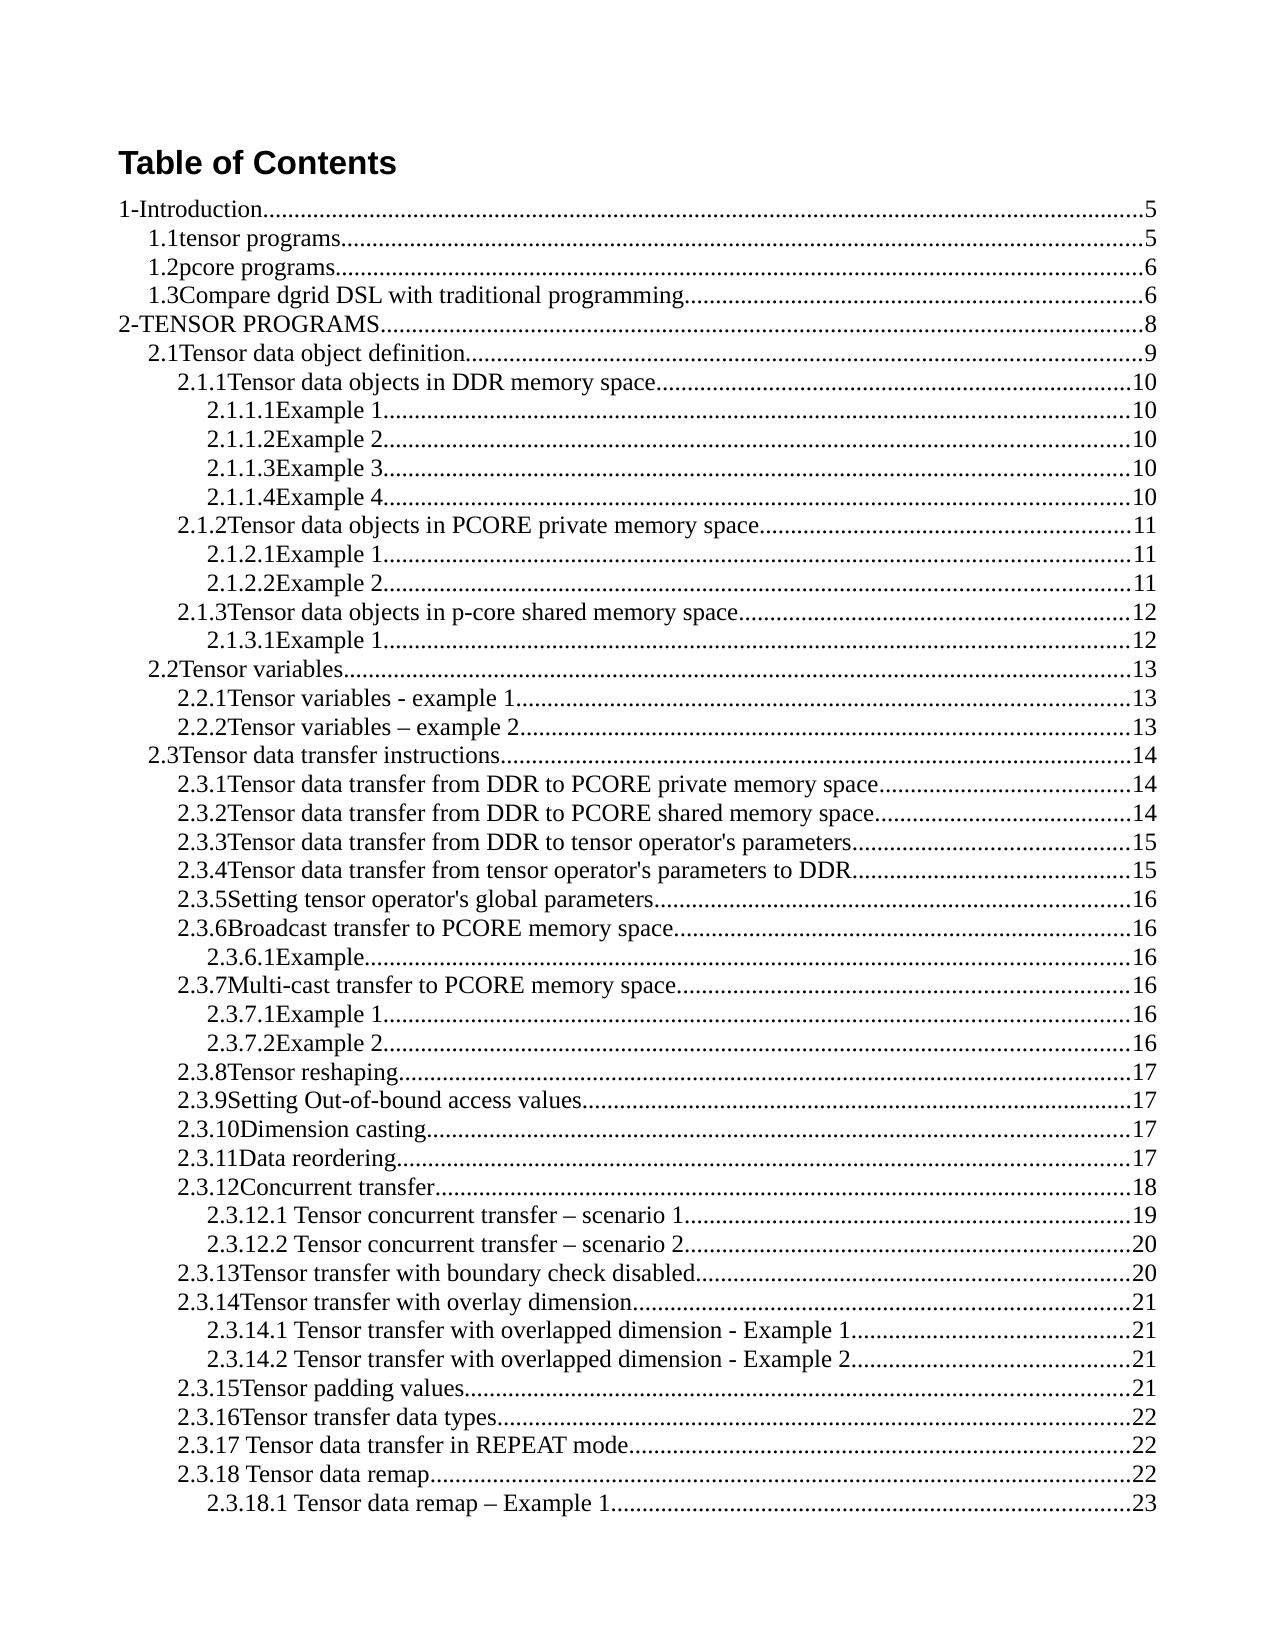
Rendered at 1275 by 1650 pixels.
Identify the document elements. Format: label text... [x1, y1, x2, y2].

text 2.3.18.1 Tensor data remap – Example 1 23 [207, 1488, 1157, 1517]
text 2.3.15Tensor padding values 21 [177, 1373, 1157, 1402]
text 2.3.7.1Example 1 16 [207, 999, 1157, 1028]
text 2.1.2Tensor data objects in PCORE private memory space 11 [177, 510, 1157, 539]
text 2.3.6Broadcast transfer to PCORE memory space. 16 [177, 913, 1157, 942]
text 2.1.1.2Example 2 10 [207, 424, 1157, 453]
text 2.3.14Tensor transfer with overlay dimension 21 [177, 1287, 1157, 1315]
text 1-Introduction 5 [118, 194, 1157, 223]
text 2.3.3Tensor data transfer from DDR to tensor operator's parameters 15 [177, 827, 1157, 855]
text 2-TENSOR PROGRAMS 8 [118, 309, 1157, 338]
text 2.1.1.4Example 4 10 [207, 482, 1157, 510]
text 1.2pcore programs 6 [148, 252, 1157, 280]
text 2.3.14.2 Tensor transfer with overlapped dimension - Example 2 21 [207, 1344, 1157, 1373]
text 2.3.14.1 Tensor transfer with overlapped dimension - Example 1 21 [207, 1315, 1157, 1344]
text 2.3.17 Tensor data transfer in REPEAT mode 22 [177, 1430, 1157, 1459]
text 2.3.10Dimension casting 17 [177, 1114, 1157, 1143]
text 2.2.2Tensor variables – example 2 13 [177, 712, 1157, 740]
text 2.3.4Tensor data transfer from tensor operator's parameters to DDR 15 [177, 855, 1157, 884]
text 2.3.12Concurrent transfer 18 [177, 1172, 1157, 1200]
text 2.3.7Multi-cast transfer to PCORE memory space. 16 [177, 970, 1157, 999]
text 2.3Tensor data transfer instructions 14 [148, 740, 1157, 769]
text 2.1.2.2Example 2 11 [207, 568, 1157, 597]
text 2.1.3Tensor data objects in p-core shared memory space 12 [177, 597, 1157, 625]
text 2.1.2.1Example 1 11 [207, 539, 1157, 568]
text 2.3.12.1 Tensor concurrent transfer – scenario 1. 19 [207, 1200, 1157, 1229]
text 2.3.13Tensor transfer with boundary check disabled. 20 [177, 1258, 1157, 1287]
subtitle Table of Contents [118, 143, 1157, 182]
text 2.3.1Tensor data transfer from DDR to PCORE private memory space 14 [177, 769, 1157, 798]
text 2.3.16Tensor transfer data types 22 [177, 1402, 1157, 1430]
text 2.1.1.1Example 1 10 [207, 395, 1157, 424]
text 2.3.8Tensor reshaping 17 [177, 1057, 1157, 1085]
text 2.3.11Data reordering 17 [177, 1143, 1157, 1172]
text 2.3.6.1Example 16 [207, 942, 1157, 970]
text 2.1.1Tensor data objects in DDR memory space 10 [177, 367, 1157, 395]
text 2.3.7.2Example 2 16 [207, 1028, 1157, 1057]
text 2.3.12.2 Tensor concurrent transfer – scenario 2 20 [207, 1229, 1157, 1258]
text 2.2.1Tensor variables - example 1 13 [177, 683, 1157, 712]
text 2.2Tensor variables. 13 [148, 654, 1157, 683]
text 2.1.1.3Example 3 10 [207, 453, 1157, 482]
text 2.3.2Tensor data transfer from DDR to PCORE shared memory space. 14 [177, 798, 1157, 827]
text 2.3.9Setting Out-of-bound access values 17 [177, 1085, 1157, 1114]
text 2.3.18 Tensor data remap 22 [177, 1459, 1157, 1488]
text 1.3Compare dgrid DSL with traditional programming 6 [148, 280, 1157, 309]
text 1.1tensor programs 5 [148, 223, 1157, 252]
text 2.1Tensor data object definition 9 [148, 338, 1157, 367]
text 2.3.5Setting tensor operator's global parameters 16 [177, 884, 1157, 913]
text 2.1.3.1Example 1 12 [207, 625, 1157, 654]
